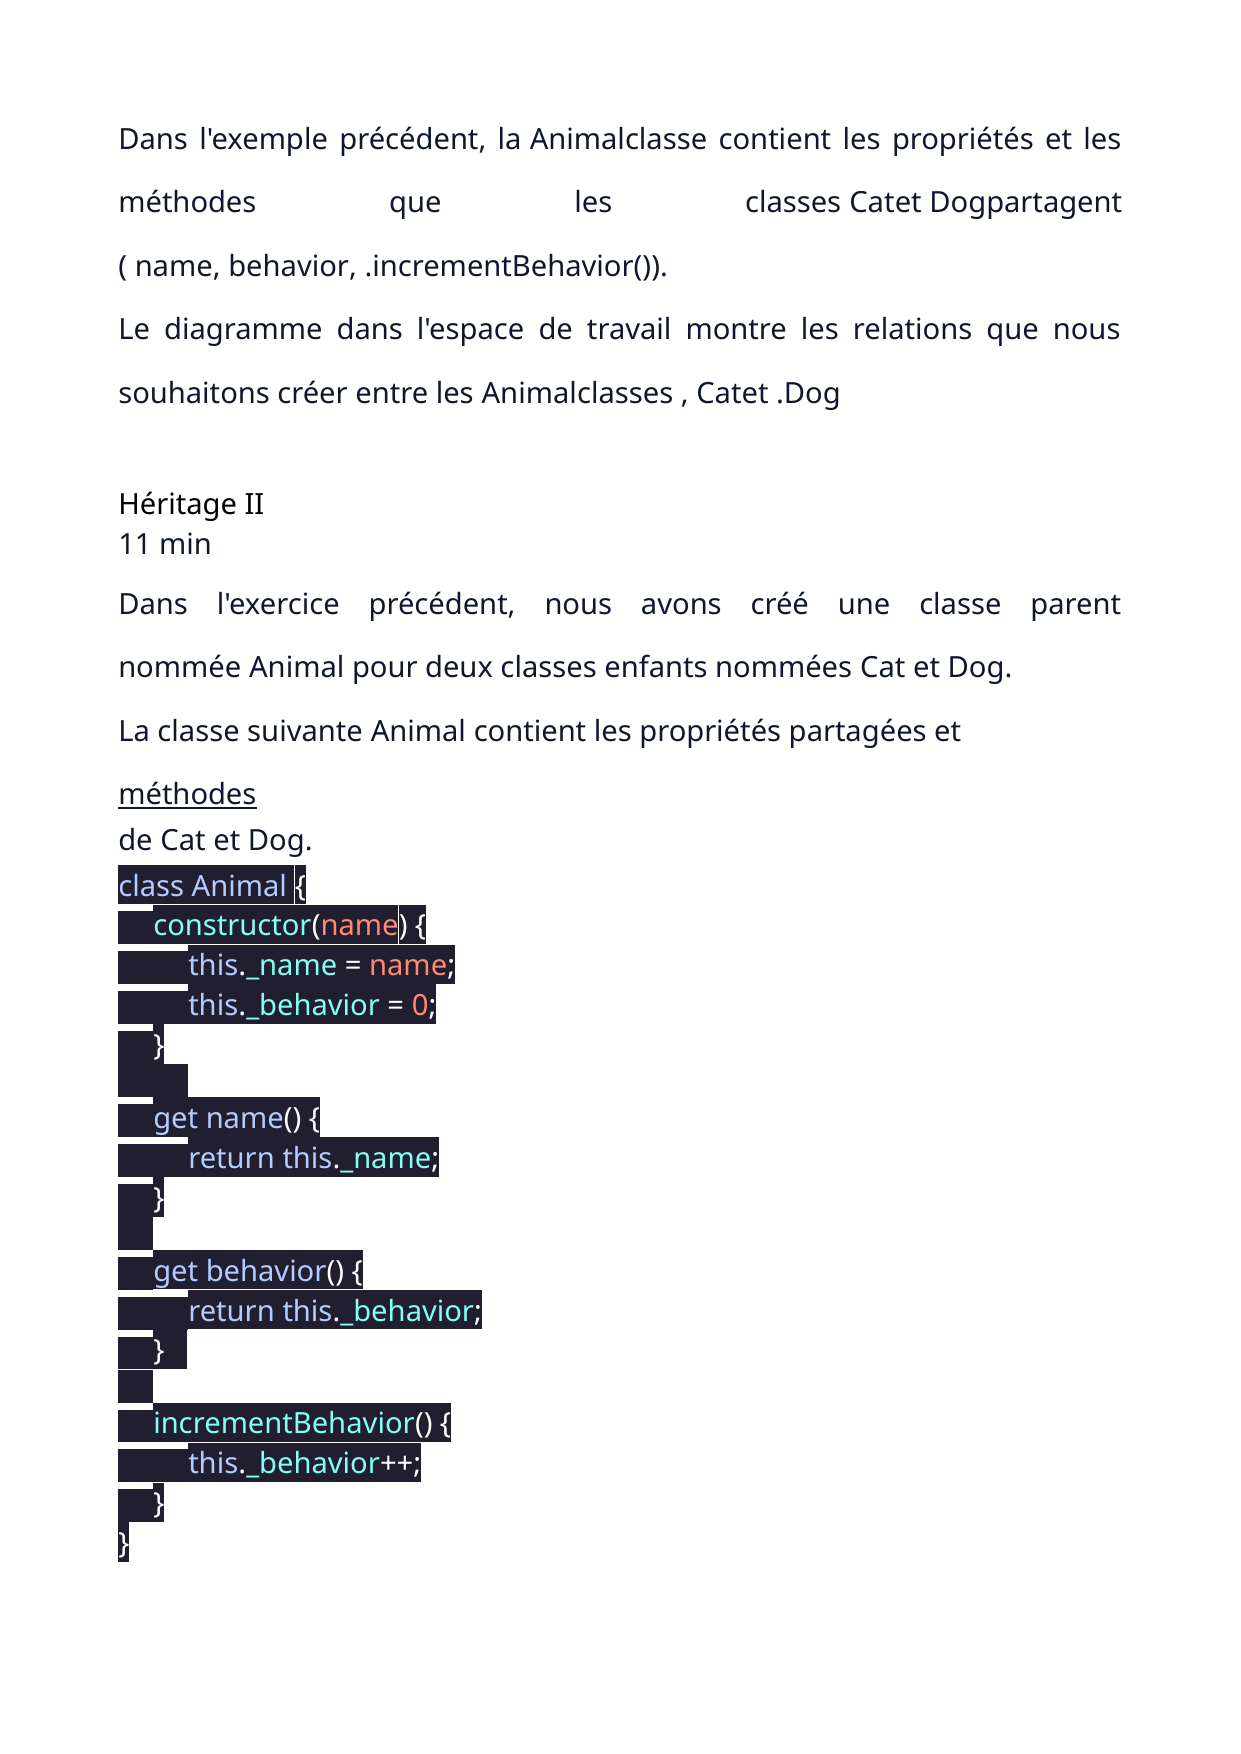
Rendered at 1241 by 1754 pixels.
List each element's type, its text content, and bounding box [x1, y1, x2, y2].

text constructor(name) { [118, 904, 1122, 944]
text return this._name; [118, 1137, 1122, 1177]
text get name() { [118, 1097, 1122, 1137]
text méthodes [118, 774, 1122, 813]
text } [118, 1024, 1122, 1064]
text Dans l'exercice précédent, nous avons créé une classe parent nommée Animal pour deux classes enfants nommées Cat et Dog. [118, 583, 1122, 686]
text } [118, 1177, 1122, 1217]
text this._behavior = 0; [118, 984, 1122, 1024]
text 11 min [118, 523, 1122, 563]
text this._name = name; [118, 944, 1122, 984]
text Le diagramme dans l'espace de travail montre les relations que nous souhaitons créer entre les Animalclasses , Catet .Dog [118, 308, 1122, 412]
text get behavior() { [118, 1250, 1122, 1290]
text La classe suivante Animal contient les propriétés partagées et [118, 710, 1122, 750]
text incrementBehavior() { [118, 1403, 1122, 1442]
text this._behavior++; [118, 1442, 1122, 1482]
text } [118, 1522, 1122, 1562]
text } [118, 1330, 1122, 1369]
subtitle Héritage II [118, 483, 1122, 523]
text return this._behavior; [118, 1290, 1122, 1330]
text class Animal { [118, 865, 1122, 904]
text } [118, 1482, 1122, 1522]
text de Cat et Dog. [118, 819, 1122, 859]
text Dans l'exemple précédent, la Animalclasse contient les propriétés et les méthodes que les classes Catet Dogpartagent ( name, behavior, .incrementBehavior()). [118, 118, 1122, 285]
